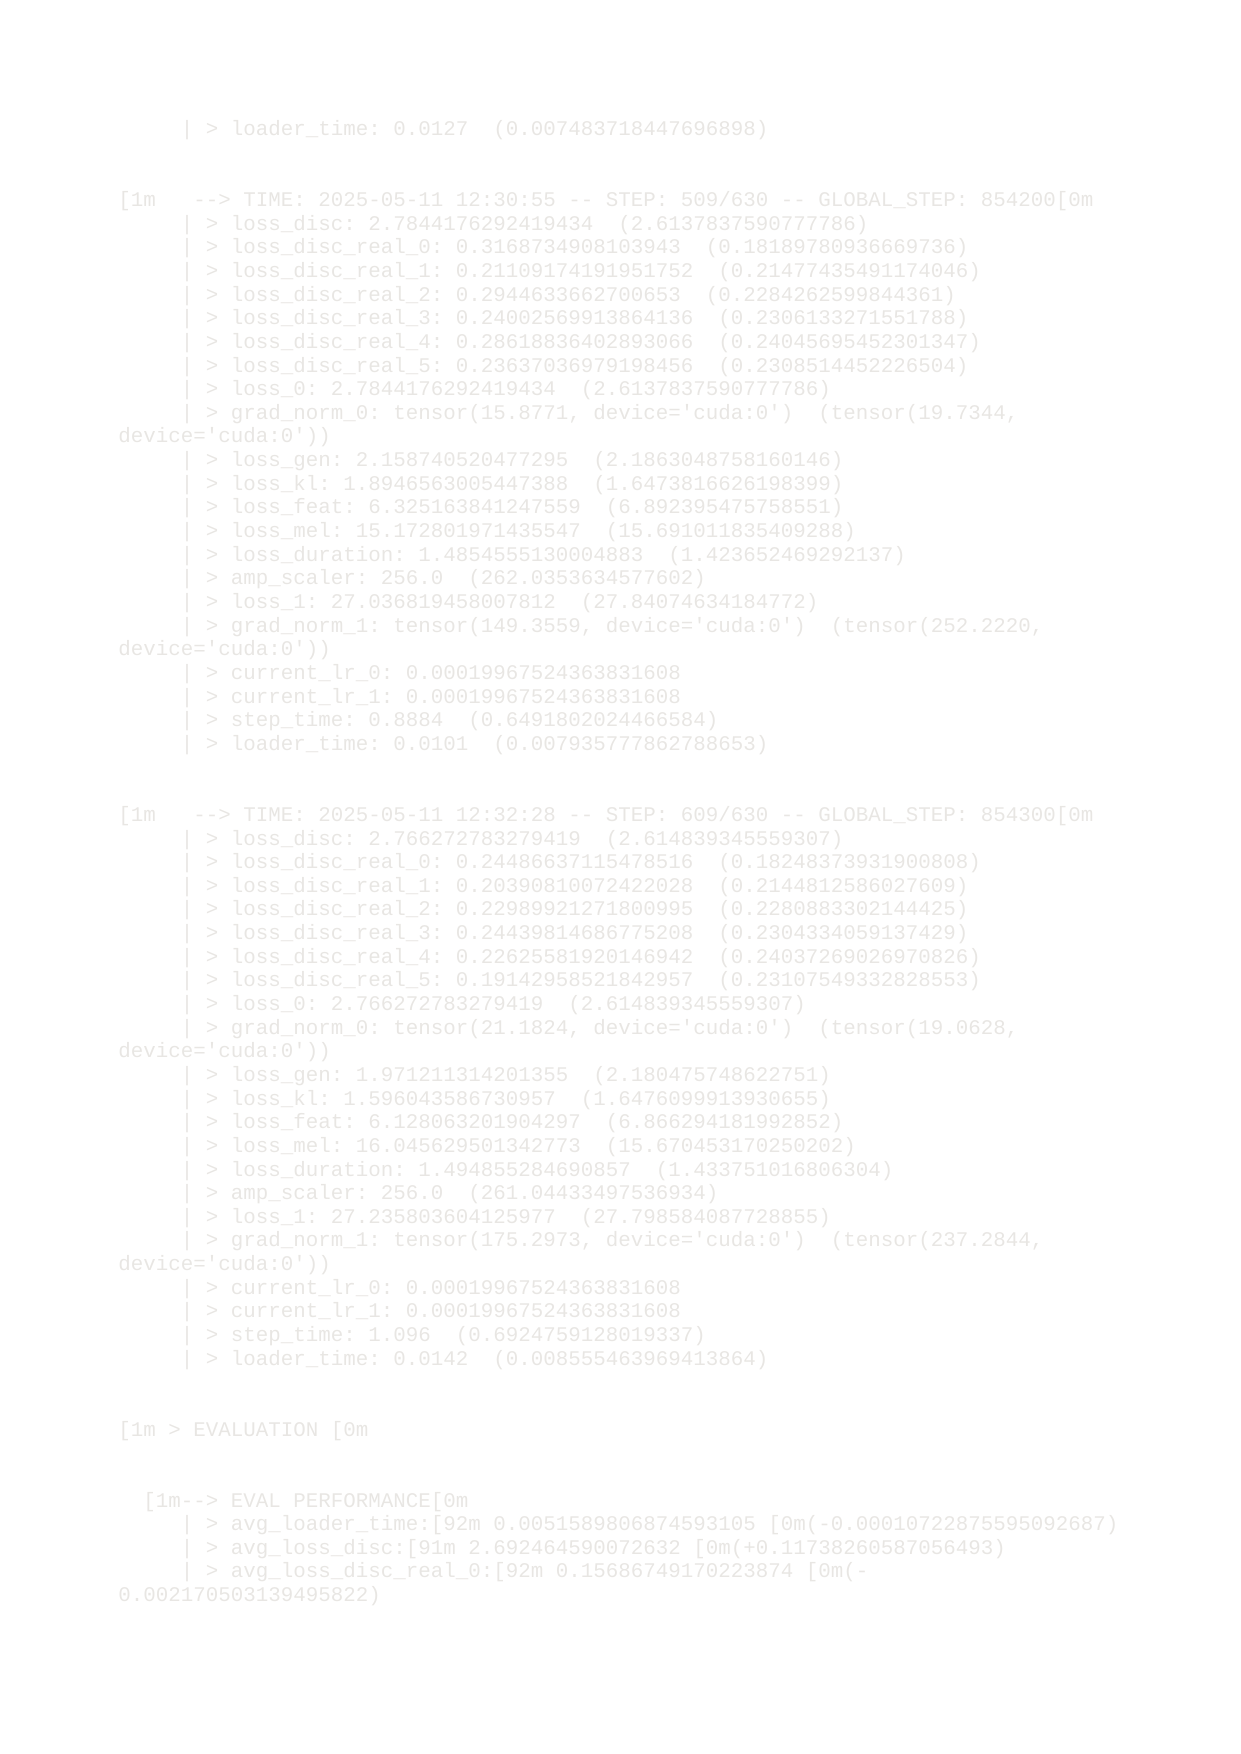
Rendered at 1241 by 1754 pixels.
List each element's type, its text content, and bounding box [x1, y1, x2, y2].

text | > loss_disc_real_3: 0.24439814686775208 (0.2304334059137429) [118, 922, 1122, 946]
text | > loss_duration: 1.494855284690857 (1.433751016806304) [118, 1158, 1122, 1182]
text | > step_time: 1.096 (0.6924759128019337) [118, 1324, 1122, 1348]
text [1m --> TIME: 2025-05-11 12:32:28 -- STEP: 609/630 -- GLOBAL_STEP: 854300[0m [118, 804, 1122, 827]
text | > loss_disc: 2.766272783279419 (2.614839345559307) [118, 827, 1122, 851]
text | > loader_time: 0.0142 (0.008555463969413864) [118, 1348, 1122, 1371]
text | > grad_norm_1: tensor(175.2973, device='cuda:0') (tensor(237.2844, device='cuda:0')) [118, 1229, 1122, 1277]
text | > loss_1: 27.036819458007812 (27.84074634184772) [118, 591, 1122, 615]
text | > loss_0: 2.766272783279419 (2.614839345559307) [118, 993, 1122, 1017]
text | > current_lr_1: 0.00019967524363831608 [118, 1300, 1122, 1324]
text [1m --> TIME: 2025-05-11 12:30:55 -- STEP: 509/630 -- GLOBAL_STEP: 854200[0m [118, 189, 1122, 213]
text | > grad_norm_0: tensor(15.8771, device='cuda:0') (tensor(19.7344, device='cuda:0')) [118, 402, 1122, 449]
text | > avg_loss_disc_real_0:[92m 0.15686749170223874 [0m(-0.002170503139495822) [118, 1561, 1122, 1608]
text | > avg_loss_disc:[91m 2.692464590072632 [0m(+0.11738260587056493) [118, 1537, 1122, 1561]
text | > grad_norm_1: tensor(149.3559, device='cuda:0') (tensor(252.2220, device='cuda:0')) [118, 615, 1122, 662]
text | > loader_time: 0.0101 (0.007935777862788653) [118, 733, 1122, 757]
text | > loader_time: 0.0127 (0.007483718447696898) [118, 118, 1122, 142]
text | > amp_scaler: 256.0 (261.04433497536934) [118, 1182, 1122, 1206]
text | > avg_loader_time:[92m 0.0051589806874593105 [0m(-0.00010722875595092687) [118, 1513, 1122, 1537]
text | > loss_gen: 1.971211314201355 (2.180475748622751) [118, 1064, 1122, 1088]
text | > loss_mel: 15.172801971435547 (15.691011835409288) [118, 520, 1122, 544]
text [1m--> EVAL PERFORMANCE[0m [118, 1489, 1122, 1513]
text | > loss_gen: 2.158740520477295 (2.1863048758160146) [118, 449, 1122, 473]
text | > loss_1: 27.235803604125977 (27.798584087728855) [118, 1206, 1122, 1229]
text | > step_time: 0.8884 (0.6491802024466584) [118, 709, 1122, 733]
text | > loss_disc_real_3: 0.24002569913864136 (0.2306133271551788) [118, 307, 1122, 331]
text | > amp_scaler: 256.0 (262.0353634577602) [118, 567, 1122, 591]
text [1m > EVALUATION [0m [118, 1419, 1122, 1442]
text | > loss_0: 2.7844176292419434 (2.6137837590777786) [118, 378, 1122, 402]
text | > loss_disc_real_1: 0.20390810072422028 (0.2144812586027609) [118, 875, 1122, 898]
text | > current_lr_0: 0.00019967524363831608 [118, 1277, 1122, 1300]
text | > loss_disc_real_4: 0.22625581920146942 (0.24037269026970826) [118, 946, 1122, 969]
text | > loss_mel: 16.045629501342773 (15.670453170250202) [118, 1135, 1122, 1158]
text | > loss_disc_real_5: 0.19142958521842957 (0.23107549332828553) [118, 969, 1122, 993]
text | > loss_disc_real_5: 0.23637036979198456 (0.2308514452226504) [118, 354, 1122, 378]
text | > loss_disc: 2.7844176292419434 (2.6137837590777786) [118, 213, 1122, 236]
text | > loss_kl: 1.8946563005447388 (1.6473816626198399) [118, 473, 1122, 496]
text | > grad_norm_0: tensor(21.1824, device='cuda:0') (tensor(19.0628, device='cuda:0')) [118, 1017, 1122, 1064]
text | > loss_disc_real_0: 0.3168734908103943 (0.18189780936669736) [118, 236, 1122, 260]
text | > loss_feat: 6.325163841247559 (6.892395475758551) [118, 496, 1122, 520]
text | > loss_feat: 6.128063201904297 (6.866294181992852) [118, 1111, 1122, 1135]
text | > loss_kl: 1.596043586730957 (1.6476099913930655) [118, 1088, 1122, 1111]
text | > loss_duration: 1.4854555130004883 (1.423652469292137) [118, 544, 1122, 567]
text | > loss_disc_real_2: 0.22989921271800995 (0.2280883302144425) [118, 898, 1122, 922]
text | > loss_disc_real_0: 0.24486637115478516 (0.18248373931900808) [118, 851, 1122, 875]
text | > current_lr_1: 0.00019967524363831608 [118, 686, 1122, 709]
text | > current_lr_0: 0.00019967524363831608 [118, 662, 1122, 686]
text | > loss_disc_real_1: 0.21109174191951752 (0.21477435491174046) [118, 260, 1122, 284]
text | > loss_disc_real_4: 0.28618836402893066 (0.24045695452301347) [118, 331, 1122, 354]
text | > loss_disc_real_2: 0.2944633662700653 (0.2284262599844361) [118, 284, 1122, 307]
